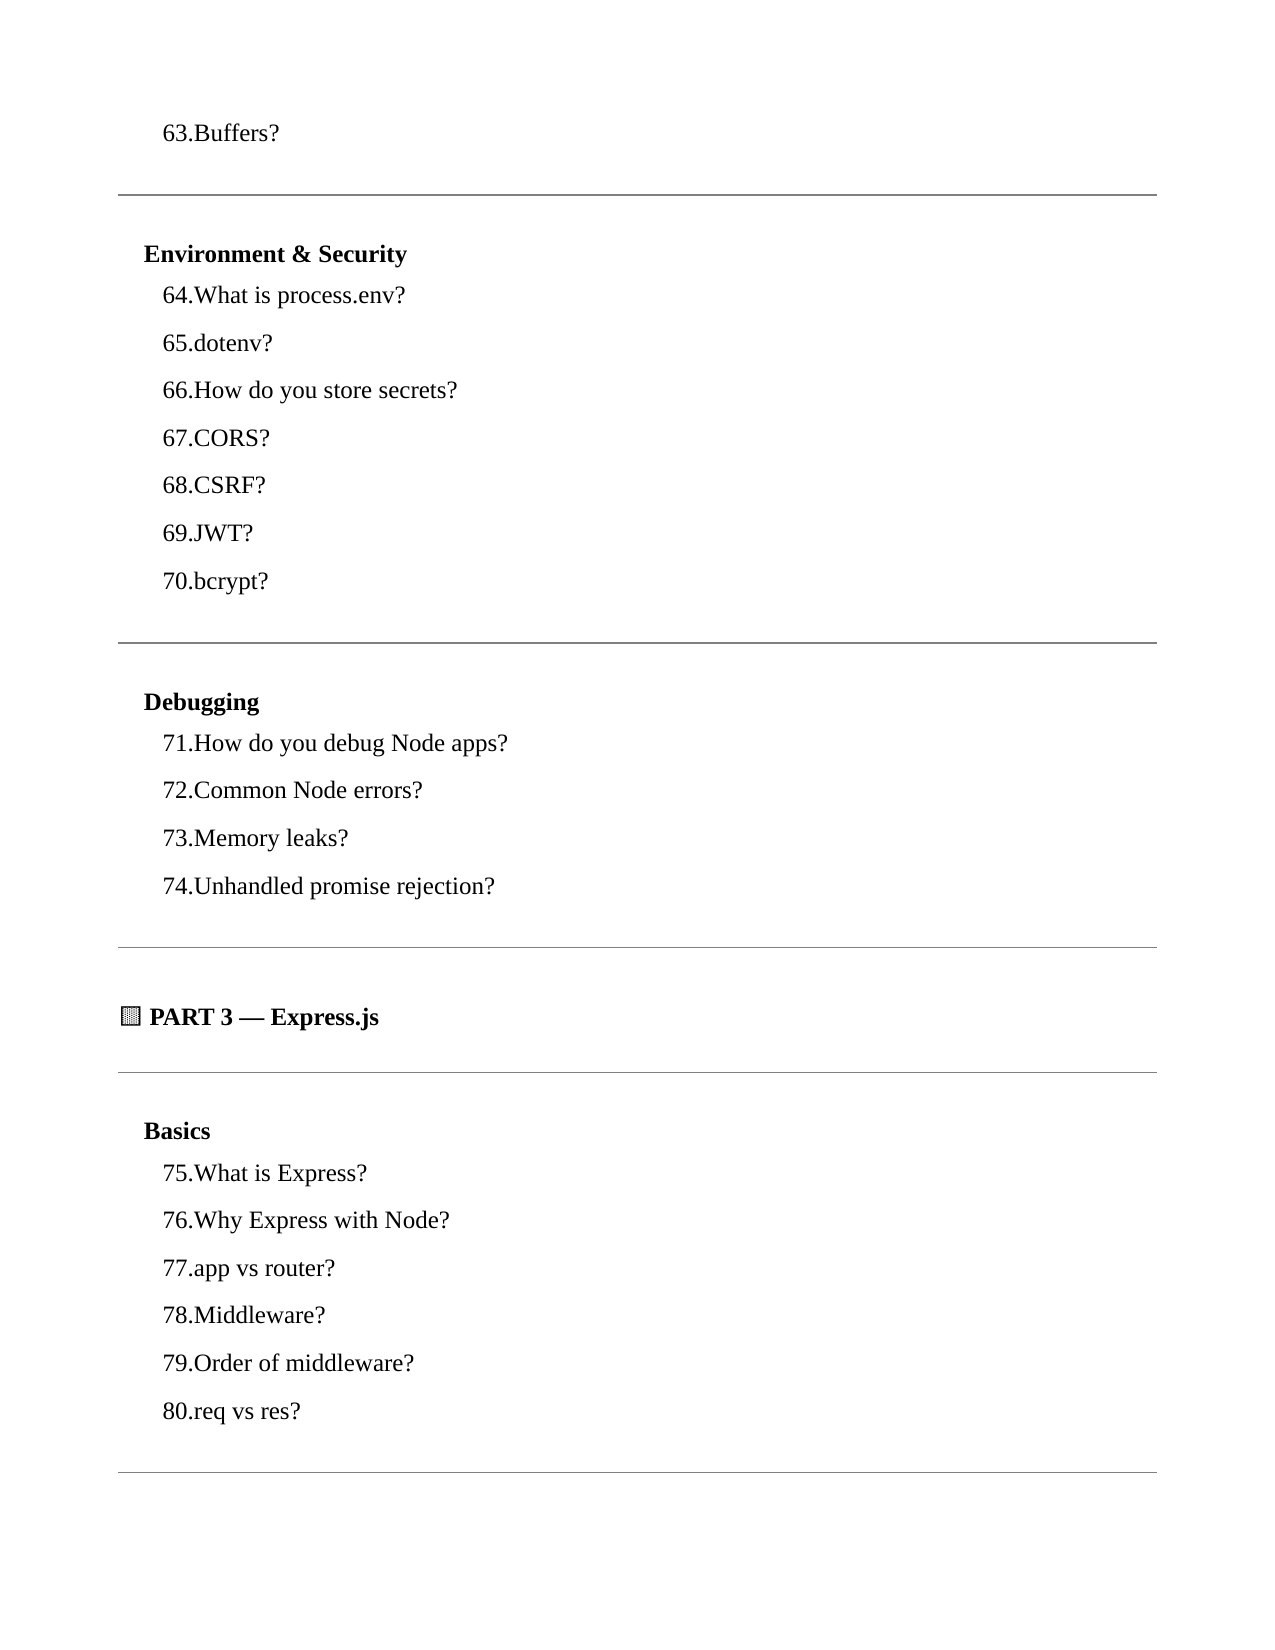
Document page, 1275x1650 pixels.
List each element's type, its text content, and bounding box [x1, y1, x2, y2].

subtitle 🔹 Environment & Security [118, 239, 1157, 268]
list How do you store secrets? [162, 375, 1157, 404]
list What is Express? [162, 1158, 1157, 1186]
list app vs router? [162, 1253, 1157, 1282]
list Memory leaks? [162, 823, 1157, 852]
list JWT? [162, 518, 1157, 547]
list CORS? [162, 423, 1157, 452]
list What is process.env? [162, 280, 1157, 309]
list Unhandled promise rejection? [162, 871, 1157, 899]
list CSRF? [162, 471, 1157, 499]
subtitle 🔹 Basics [118, 1116, 1157, 1145]
list dotenv? [162, 328, 1157, 357]
list Buffers? [162, 118, 1157, 147]
subtitle 🔹 Debugging [118, 687, 1157, 715]
list bcrypt? [162, 566, 1157, 594]
list Order of middleware? [162, 1348, 1157, 1377]
subtitle 🟨 PART 3 — Express.js [118, 1002, 1157, 1031]
list How do you debug Node apps? [162, 728, 1157, 757]
list Middleware? [162, 1301, 1157, 1329]
list Common Node errors? [162, 776, 1157, 804]
list Why Express with Node? [162, 1205, 1157, 1234]
list req vs res? [162, 1396, 1157, 1424]
